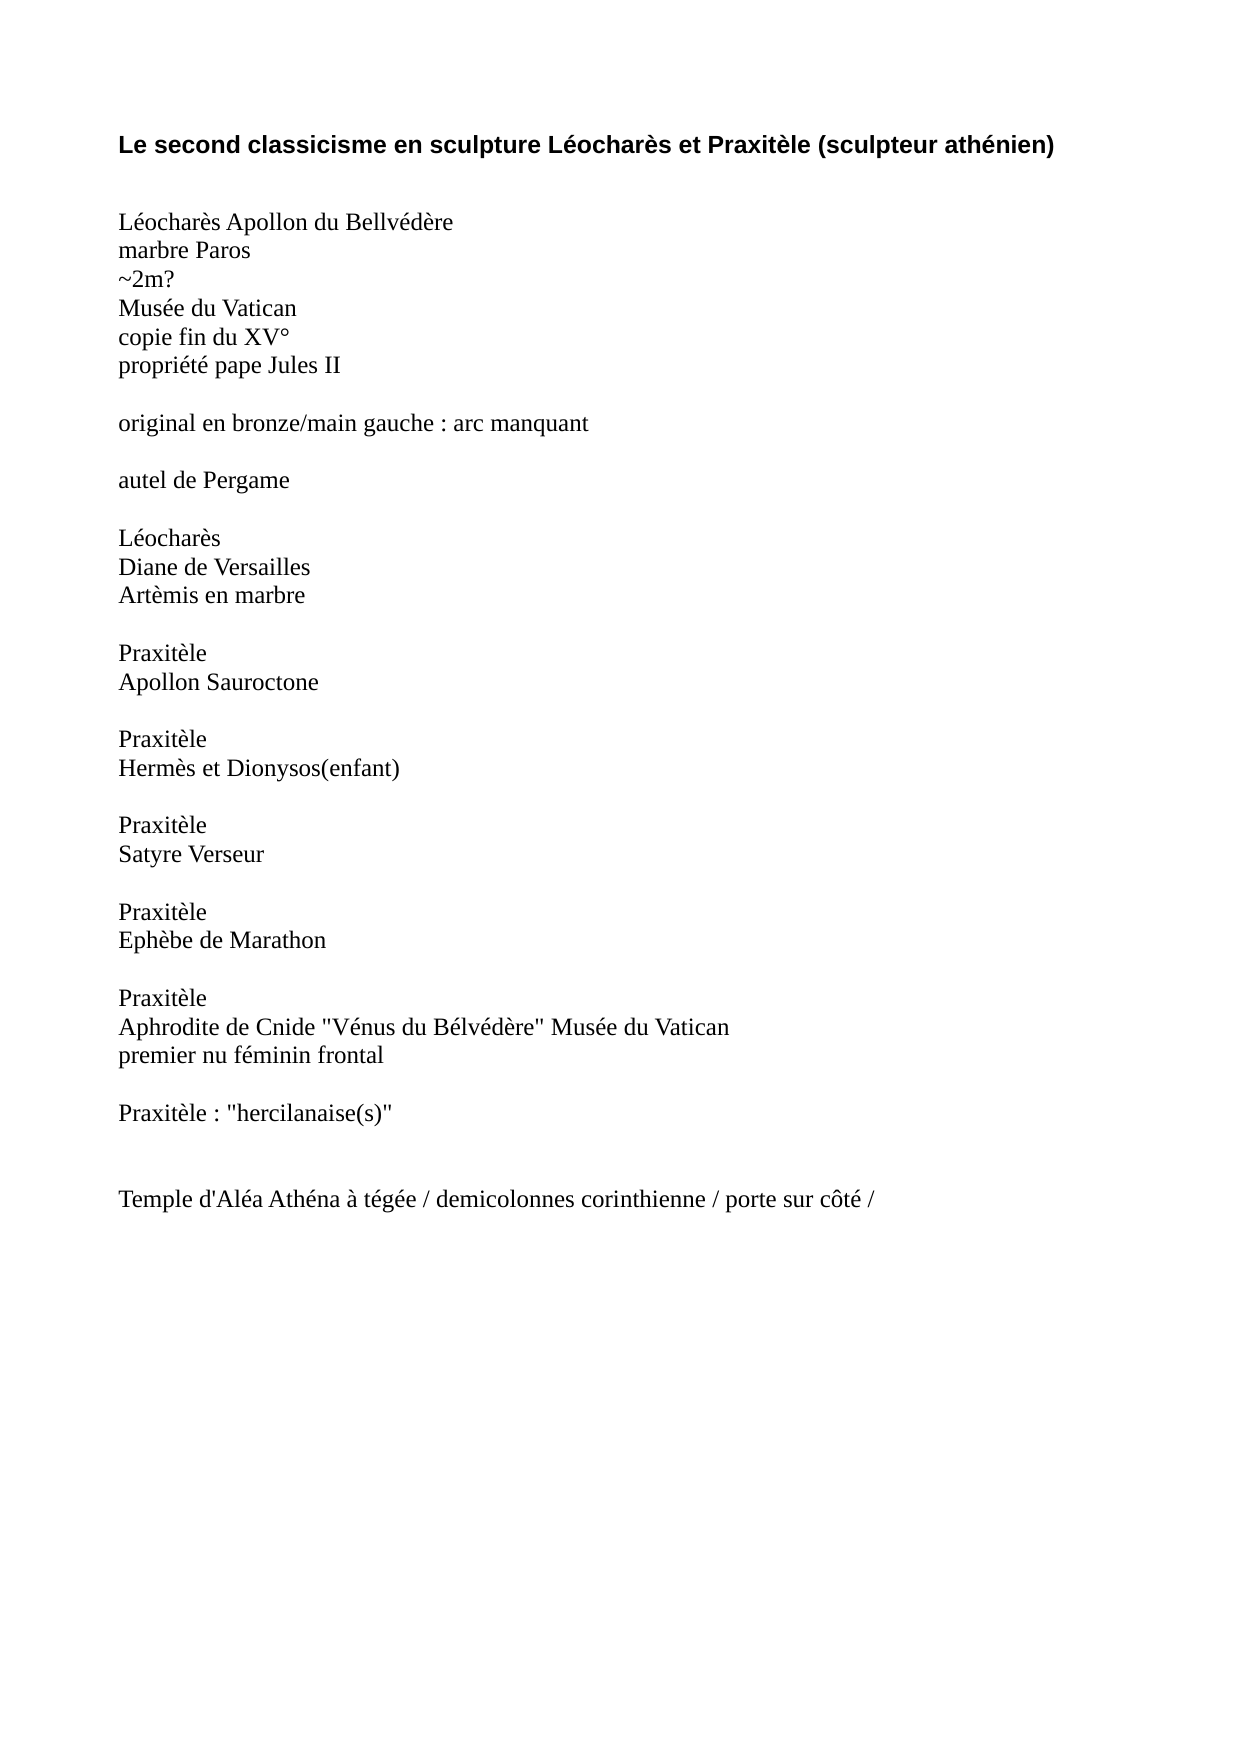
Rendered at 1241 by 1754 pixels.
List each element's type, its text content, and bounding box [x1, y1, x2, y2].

text copie fin du XV° [118, 322, 1122, 350]
text propriété pape Jules II [118, 350, 1122, 379]
text Satyre Verseur [118, 839, 1122, 868]
text Praxitèle [118, 897, 1122, 925]
text Apollon Sauroctone [118, 667, 1122, 695]
text Praxitèle [118, 638, 1122, 667]
subtitle Le second classicisme en sculpture Léocharès et Praxitèle (sculpteur athénien) [118, 131, 1122, 159]
text Musée du Vatican [118, 293, 1122, 322]
text original en bronze/main gauche : arc manquant [118, 408, 1122, 437]
text Praxitèle [118, 810, 1122, 839]
text Diane de Versailles [118, 552, 1122, 580]
text Aphrodite de Cnide "Vénus du Bélvédère" Musée du Vatican [118, 1012, 1122, 1040]
text Praxitèle [118, 983, 1122, 1012]
text Artèmis en marbre [118, 580, 1122, 609]
text marbre Paros [118, 235, 1122, 264]
text Ephèbe de Marathon [118, 925, 1122, 954]
text Léocharès [118, 523, 1122, 552]
text autel de Pergame [118, 465, 1122, 494]
text Hermès et Dionysos(enfant) [118, 753, 1122, 782]
text Léocharès Apollon du Bellvédère [118, 207, 1122, 235]
text ~2m? [118, 264, 1122, 293]
text Praxitèle : "hercilanaise(s)" [118, 1098, 1122, 1127]
text Temple d'Aléa Athéna à tégée / demicolonnes corinthienne / porte sur côté / [118, 1184, 1122, 1213]
text Praxitèle [118, 724, 1122, 753]
text premier nu féminin frontal [118, 1040, 1122, 1069]
